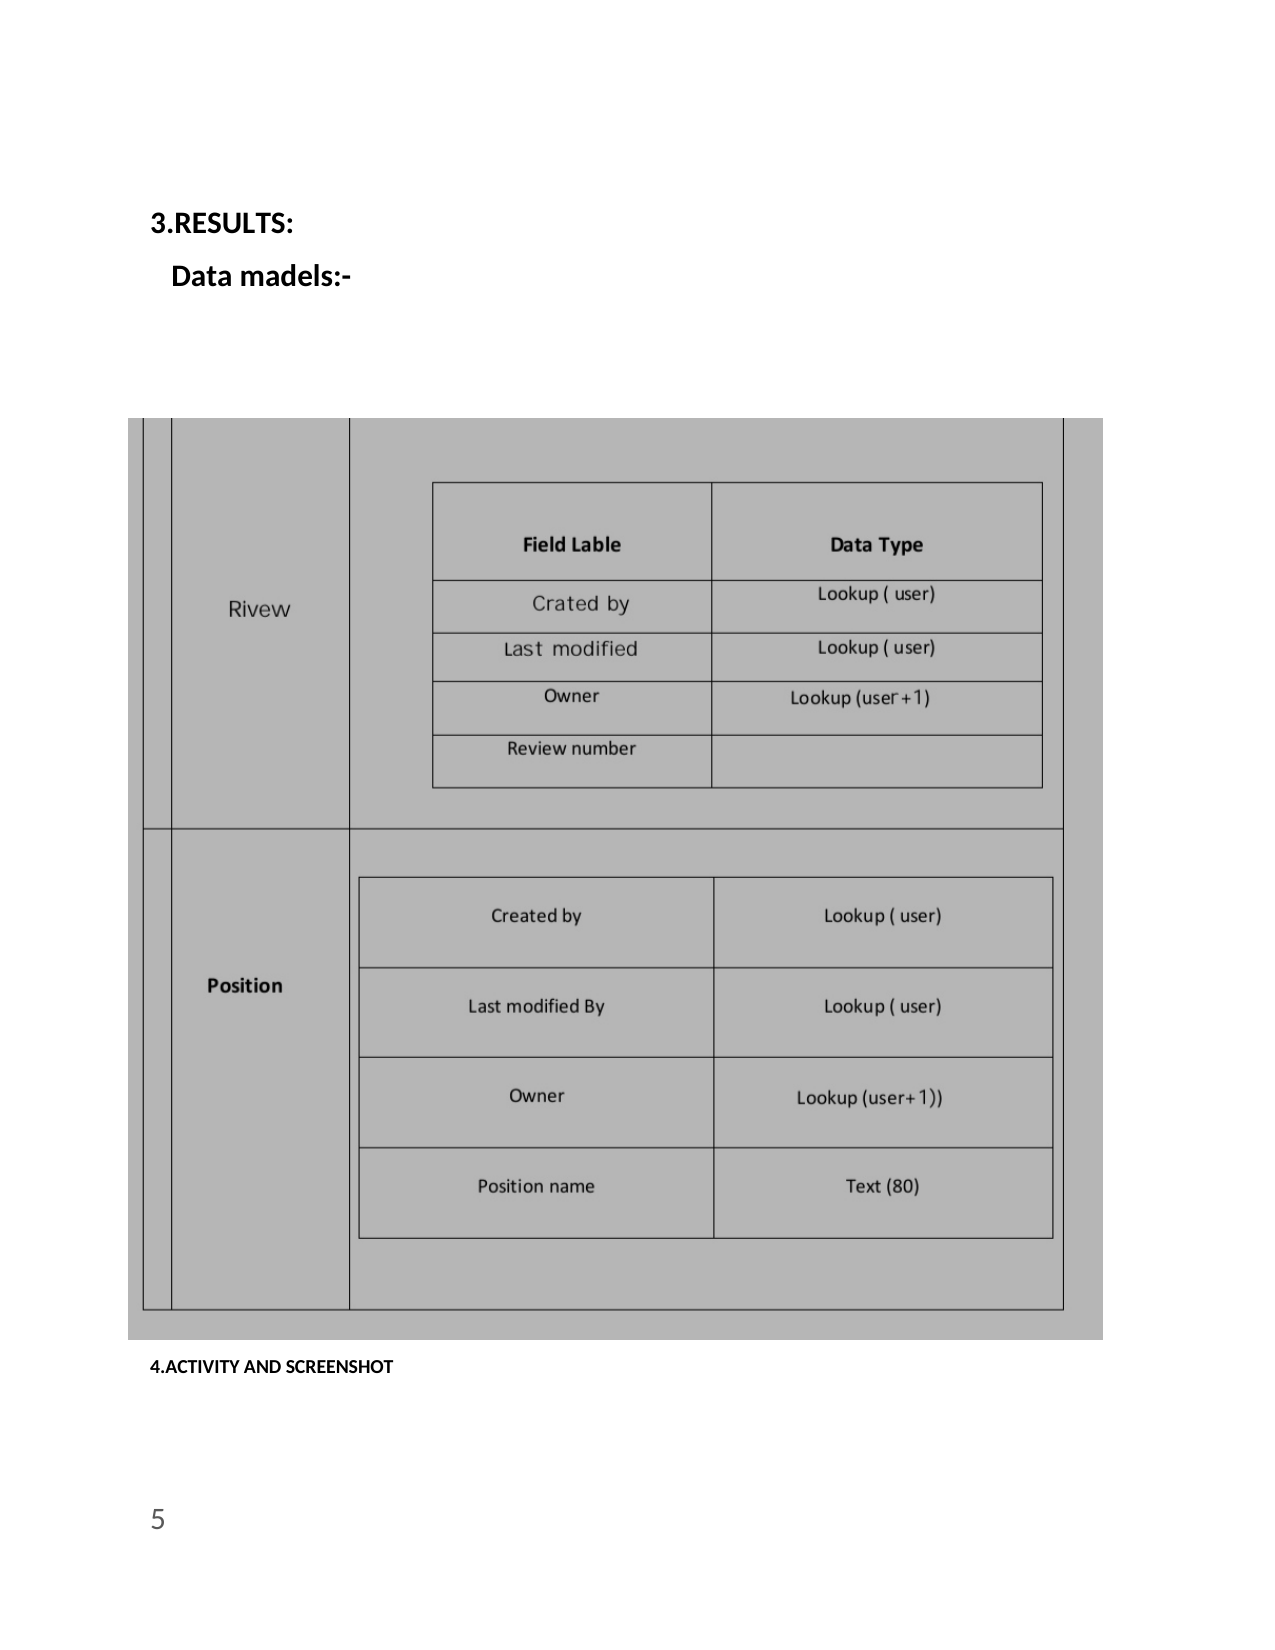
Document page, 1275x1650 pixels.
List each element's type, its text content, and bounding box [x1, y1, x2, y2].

list 4.ACTIVITY AND SCREENSHOT [150, 416, 1125, 1378]
list Data madels:- [150, 256, 1125, 294]
list 3.RESULTS: [150, 203, 1125, 241]
